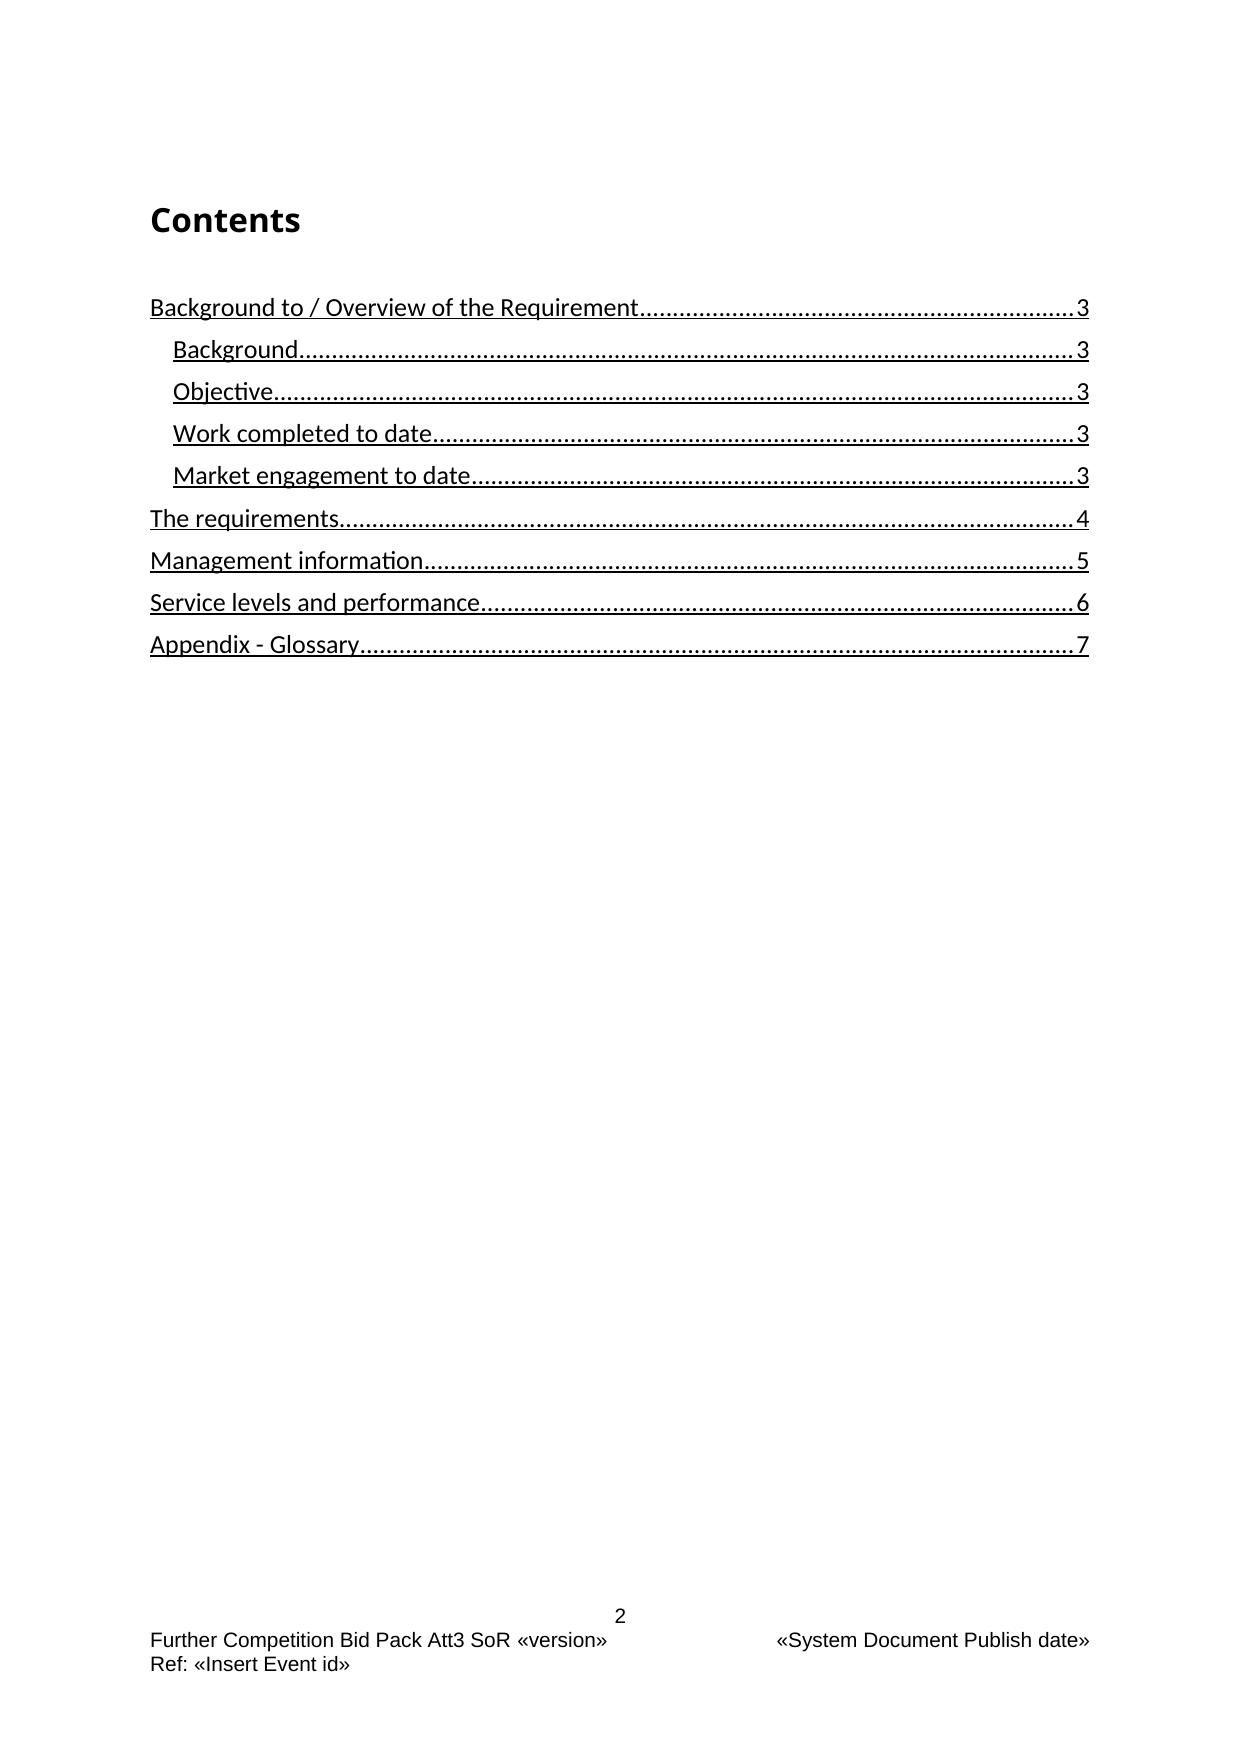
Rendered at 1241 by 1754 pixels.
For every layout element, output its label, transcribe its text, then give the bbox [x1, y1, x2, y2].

subtitle Contents [150, 197, 1090, 242]
text Service levels and performance 6 [150, 586, 1090, 618]
text Market engagement to date 3 [173, 459, 1090, 491]
text Objective 3 [173, 375, 1090, 407]
text Work completed to date 3 [173, 417, 1090, 449]
text The requirements 4 [150, 502, 1090, 533]
text Management information 5 [150, 544, 1090, 576]
text Background 3 [173, 333, 1090, 365]
text Appendix - Glossary 7 [150, 628, 1090, 660]
text Background to / Overview of the Requirement 3 [150, 291, 1090, 322]
